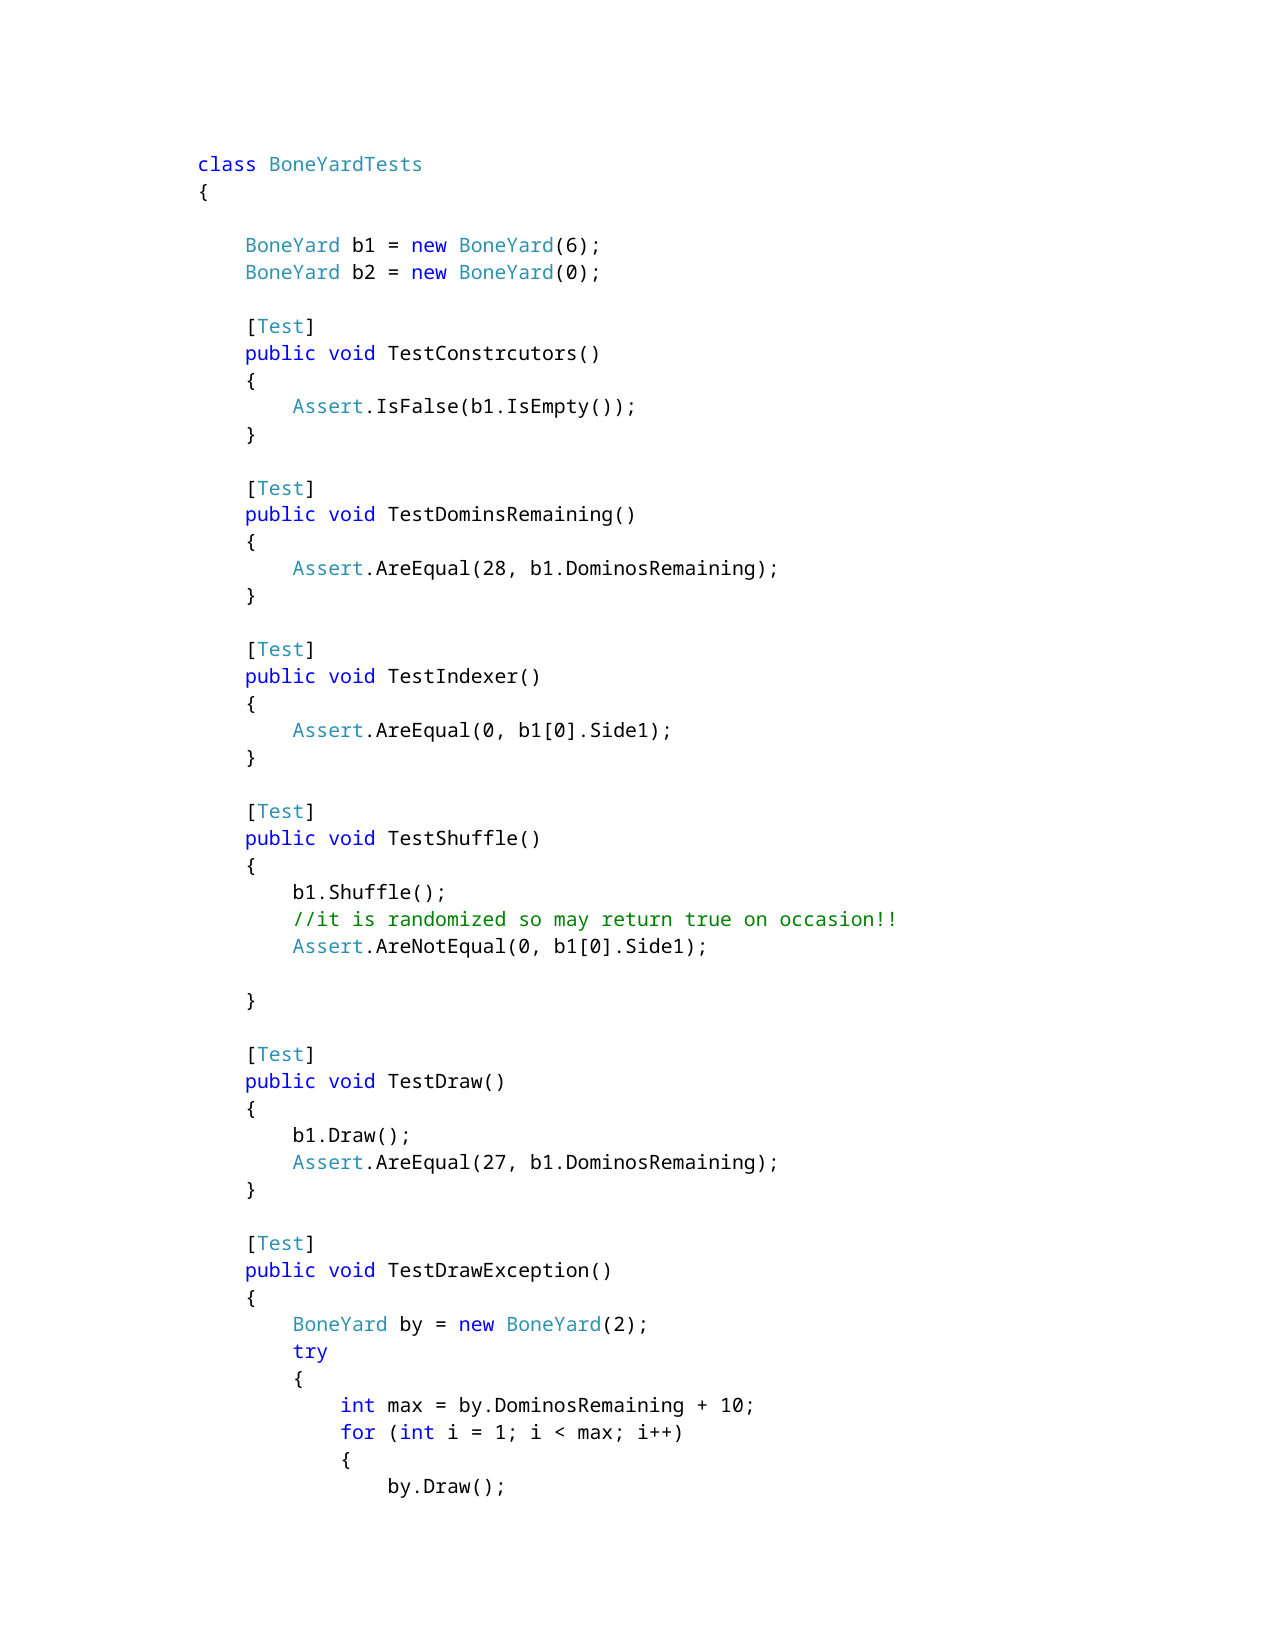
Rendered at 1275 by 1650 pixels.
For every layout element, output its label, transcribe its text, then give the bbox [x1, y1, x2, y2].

text { [150, 1364, 1125, 1391]
text Assert.AreEqual(0, b1[0].Side1); [150, 717, 1125, 743]
text public void TestIndexer() [150, 663, 1125, 689]
text BoneYard b2 = new BoneYard(0); [150, 258, 1125, 285]
text Assert.AreNotEqual(0, b1[0].Side1); [150, 932, 1125, 959]
text [Test] [150, 1229, 1125, 1256]
text //it is randomized so may return true on occasion!! [150, 905, 1125, 932]
text } [150, 986, 1125, 1013]
text { [150, 1283, 1125, 1310]
text { [150, 1445, 1125, 1472]
text Assert.IsFalse(b1.IsEmpty()); [150, 393, 1125, 420]
text public void TestConstrcutors() [150, 339, 1125, 366]
text public void TestDominsRemaining() [150, 501, 1125, 528]
text [Test] [150, 474, 1125, 501]
text } [150, 743, 1125, 771]
text class BoneYardTests [150, 150, 1125, 177]
text } [150, 582, 1125, 609]
text try [150, 1337, 1125, 1364]
text public void TestDrawException() [150, 1256, 1125, 1283]
text Assert.AreEqual(27, b1.DominosRemaining); [150, 1148, 1125, 1175]
text BoneYard by = new BoneYard(2); [150, 1310, 1125, 1337]
text { [150, 177, 1125, 204]
text [Test] [150, 797, 1125, 824]
text } [150, 1175, 1125, 1202]
text } [150, 420, 1125, 447]
text b1.Draw(); [150, 1121, 1125, 1148]
text Assert.AreEqual(28, b1.DominosRemaining); [150, 555, 1125, 582]
text BoneYard b1 = new BoneYard(6); [150, 231, 1125, 258]
text public void TestShuffle() [150, 824, 1125, 851]
text [Test] [150, 312, 1125, 339]
text for (int i = 1; i < max; i++) [150, 1418, 1125, 1445]
text [Test] [150, 1040, 1125, 1067]
text [Test] [150, 636, 1125, 663]
text by.Draw(); [150, 1472, 1125, 1499]
text int max = by.DominosRemaining + 10; [150, 1391, 1125, 1418]
text { [150, 851, 1125, 878]
text { [150, 528, 1125, 555]
text { [150, 1094, 1125, 1121]
text b1.Shuffle(); [150, 878, 1125, 905]
text { [150, 689, 1125, 717]
text { [150, 366, 1125, 393]
text public void TestDraw() [150, 1067, 1125, 1094]
